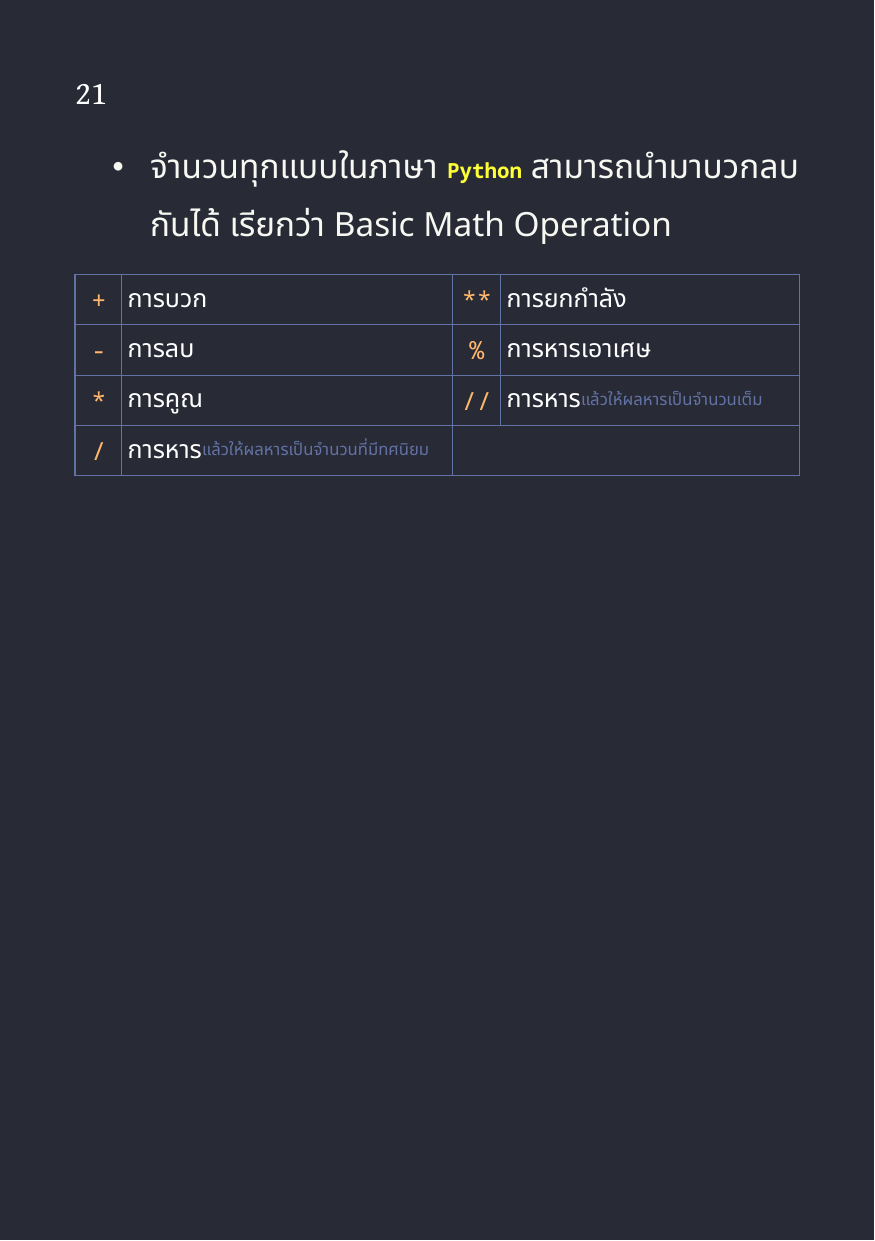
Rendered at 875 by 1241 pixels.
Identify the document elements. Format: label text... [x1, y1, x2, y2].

table_cell การหารแล้วให้ผลหารเป็นจำนวนที่มีทศนิยม [122, 426, 452, 475]
table_cell * [76, 376, 121, 425]
table_cell การหารเอาเศษ [501, 325, 799, 374]
table_header การบวก [122, 275, 452, 324]
table_header + [76, 275, 121, 324]
table_cell [453, 426, 799, 475]
table_cell - [76, 325, 121, 374]
table_header ** [453, 275, 500, 324]
table_cell // [453, 376, 500, 425]
table_cell การหารแล้วให้ผลหารเป็นจำนวนเต็ม [501, 376, 799, 425]
list จำนวนทุกแบบในภาษา Python สามารถนำมาบวกลบกันได้ เรียกว่า Basic Math Operation [112, 143, 799, 252]
table_cell การลบ [122, 325, 452, 374]
table_cell % [453, 325, 500, 374]
table_cell / [76, 426, 121, 475]
table_cell การคูณ [122, 376, 452, 425]
table_header การยกกำลัง [501, 275, 799, 324]
